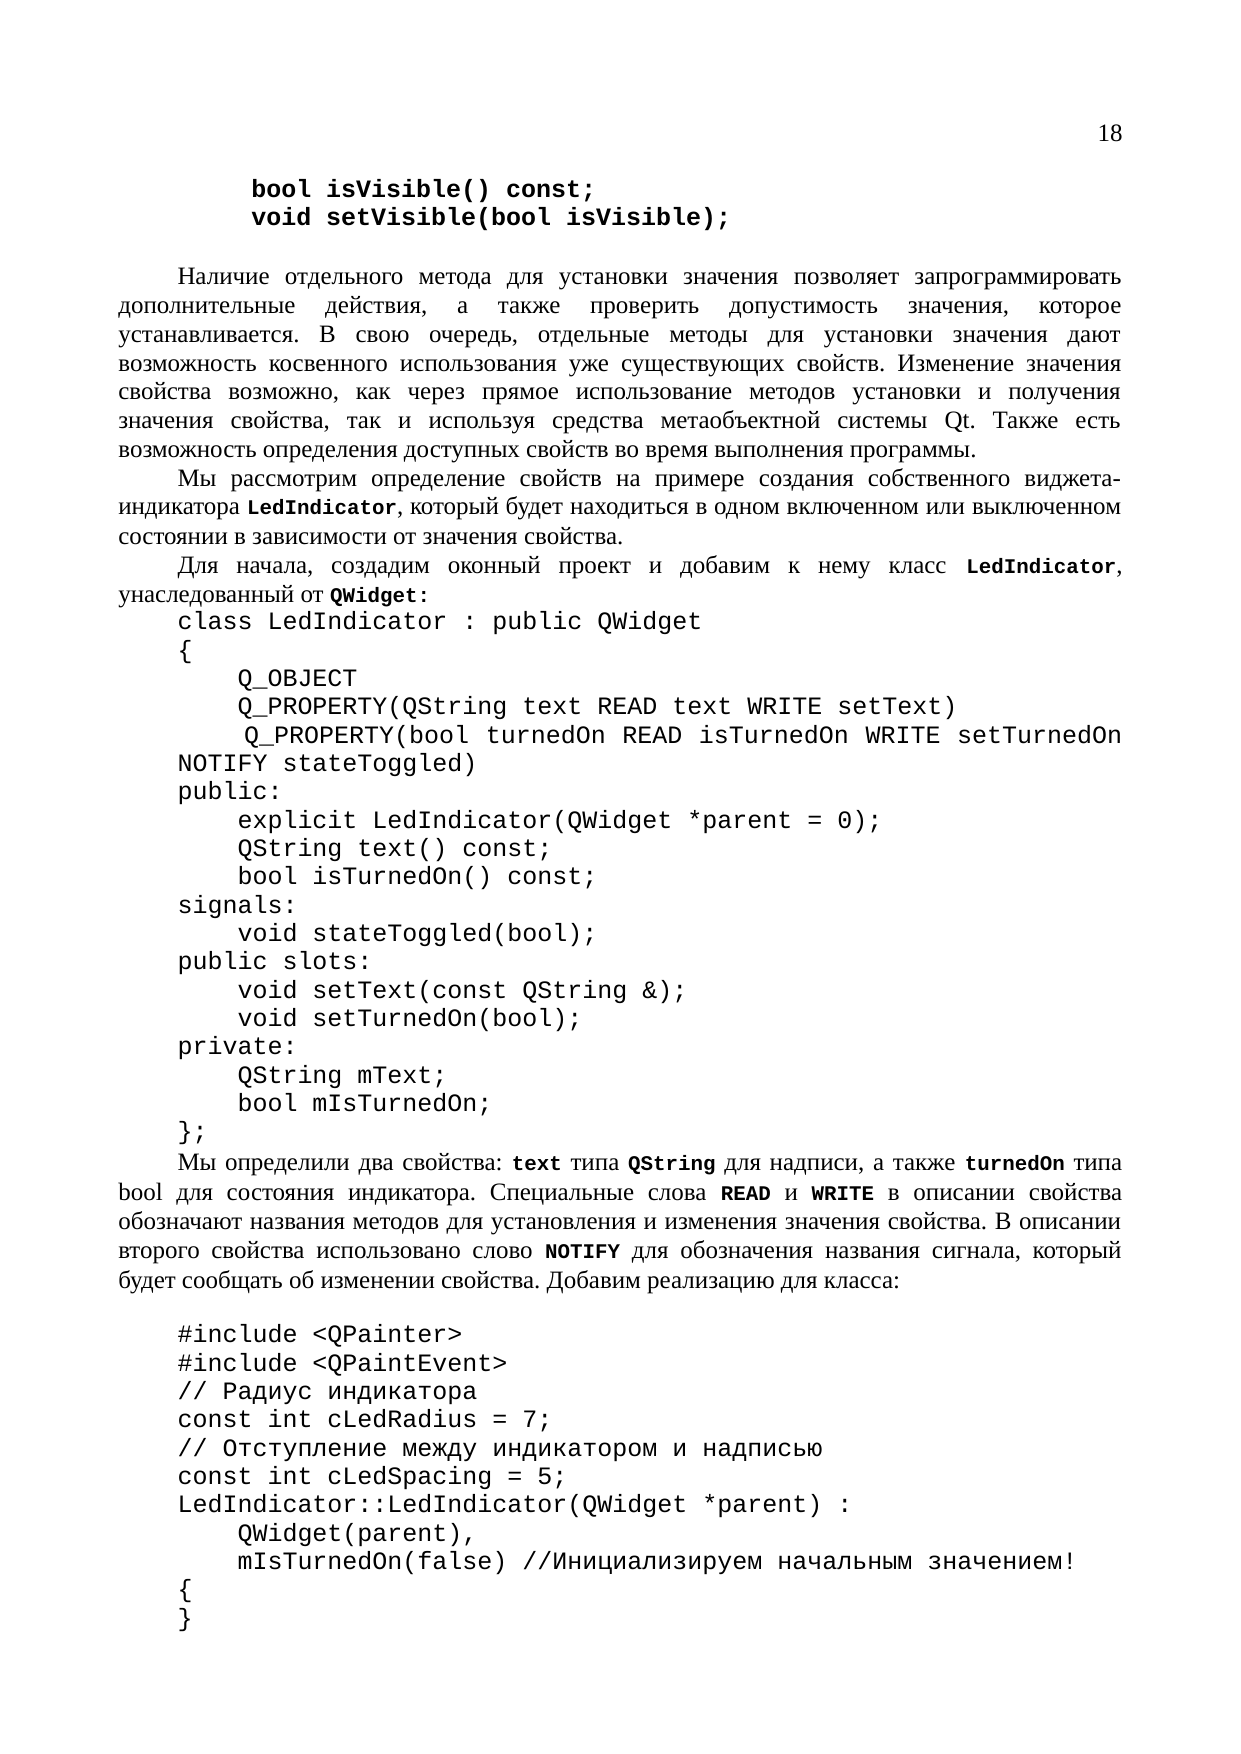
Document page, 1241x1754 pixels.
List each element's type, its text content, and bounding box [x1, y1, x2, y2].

text QWidget(parent), [177, 1520, 1122, 1548]
text { [177, 1577, 1122, 1605]
text Мы определили два свойства: text типа QString для надписи, а также turnedOn типа bool для состояния индикатора. Специальные слова READ и WRITE в описании свойства обозначают названия методов для установления и изменения значения свойства. В описании второго свойства использовано слово NOTIFY для обозначения названия сигнала, который будет сообщать об изменении свойства. Добавим реализацию для класса: [118, 1147, 1122, 1293]
text bool isVisible() const; [177, 176, 1122, 205]
text }; [177, 1119, 1122, 1147]
text #include <QPainter> [177, 1322, 1122, 1350]
text bool mIsTurnedOn; [177, 1091, 1122, 1119]
text Для начала, создадим оконный проект и добавим к нему класс LedIndicator, унаследованный от QWidget: [118, 550, 1122, 609]
text QString mText; [177, 1062, 1122, 1091]
text mIsTurnedOn(false) //Инициализируем начальным значением! [177, 1548, 1122, 1577]
text const int cLedSpacing = 5; [177, 1463, 1122, 1492]
text Q_PROPERTY(QString text READ text WRITE setText) [177, 694, 1122, 722]
text // Отступление между индикатором и надписью [177, 1435, 1122, 1463]
text Q_PROPERTY(bool turnedOn READ isTurnedOn WRITE setTurnedOn NOTIFY stateToggled) [177, 722, 1122, 779]
text QString text() const; [177, 836, 1122, 864]
text } [177, 1605, 1122, 1633]
text explicit LedIndicator(QWidget *parent = 0); [177, 807, 1122, 836]
text const int cLedRadius = 7; [177, 1407, 1122, 1435]
text void setVisible(bool isVisible); [177, 205, 1122, 233]
text { [177, 637, 1122, 666]
text signals: [177, 892, 1122, 921]
text Мы рассмотрим определение свойств на примере создания собственного виджета-индикатора LedIndicator, который будет находиться в одном включенном или выключенном состоянии в зависимости от значения свойства. [118, 463, 1122, 550]
text void stateToggled(bool); [177, 921, 1122, 949]
text #include <QPaintEvent> [177, 1350, 1122, 1378]
text Наличие отдельного метода для установки значения позволяет запрограммировать дополнительные действия, а также проверить допустимость значения, которое устанавливается. В свою очередь, отдельные методы для установки значения дают возможность косвенного использования уже существующих свойств. Изменение значения свойства возможно, как через прямое использование методов установки и получения значения свойства, так и используя средства метаобъектной системы Qt. Также есть возможность определения доступных свойств во время выполнения программы. [118, 261, 1122, 463]
text public: [177, 779, 1122, 807]
text void setTurnedOn(bool); [177, 1006, 1122, 1034]
text void setText(const QString &); [177, 977, 1122, 1006]
text private: [177, 1034, 1122, 1062]
text bool isTurnedOn() const; [177, 864, 1122, 892]
text class LedIndicator : public QWidget [177, 609, 1122, 637]
text public slots: [177, 949, 1122, 977]
text Q_OBJECT [177, 666, 1122, 694]
text LedIndicator::LedIndicator(QWidget *parent) : [177, 1492, 1122, 1520]
text // Радиус индикатора [177, 1378, 1122, 1407]
